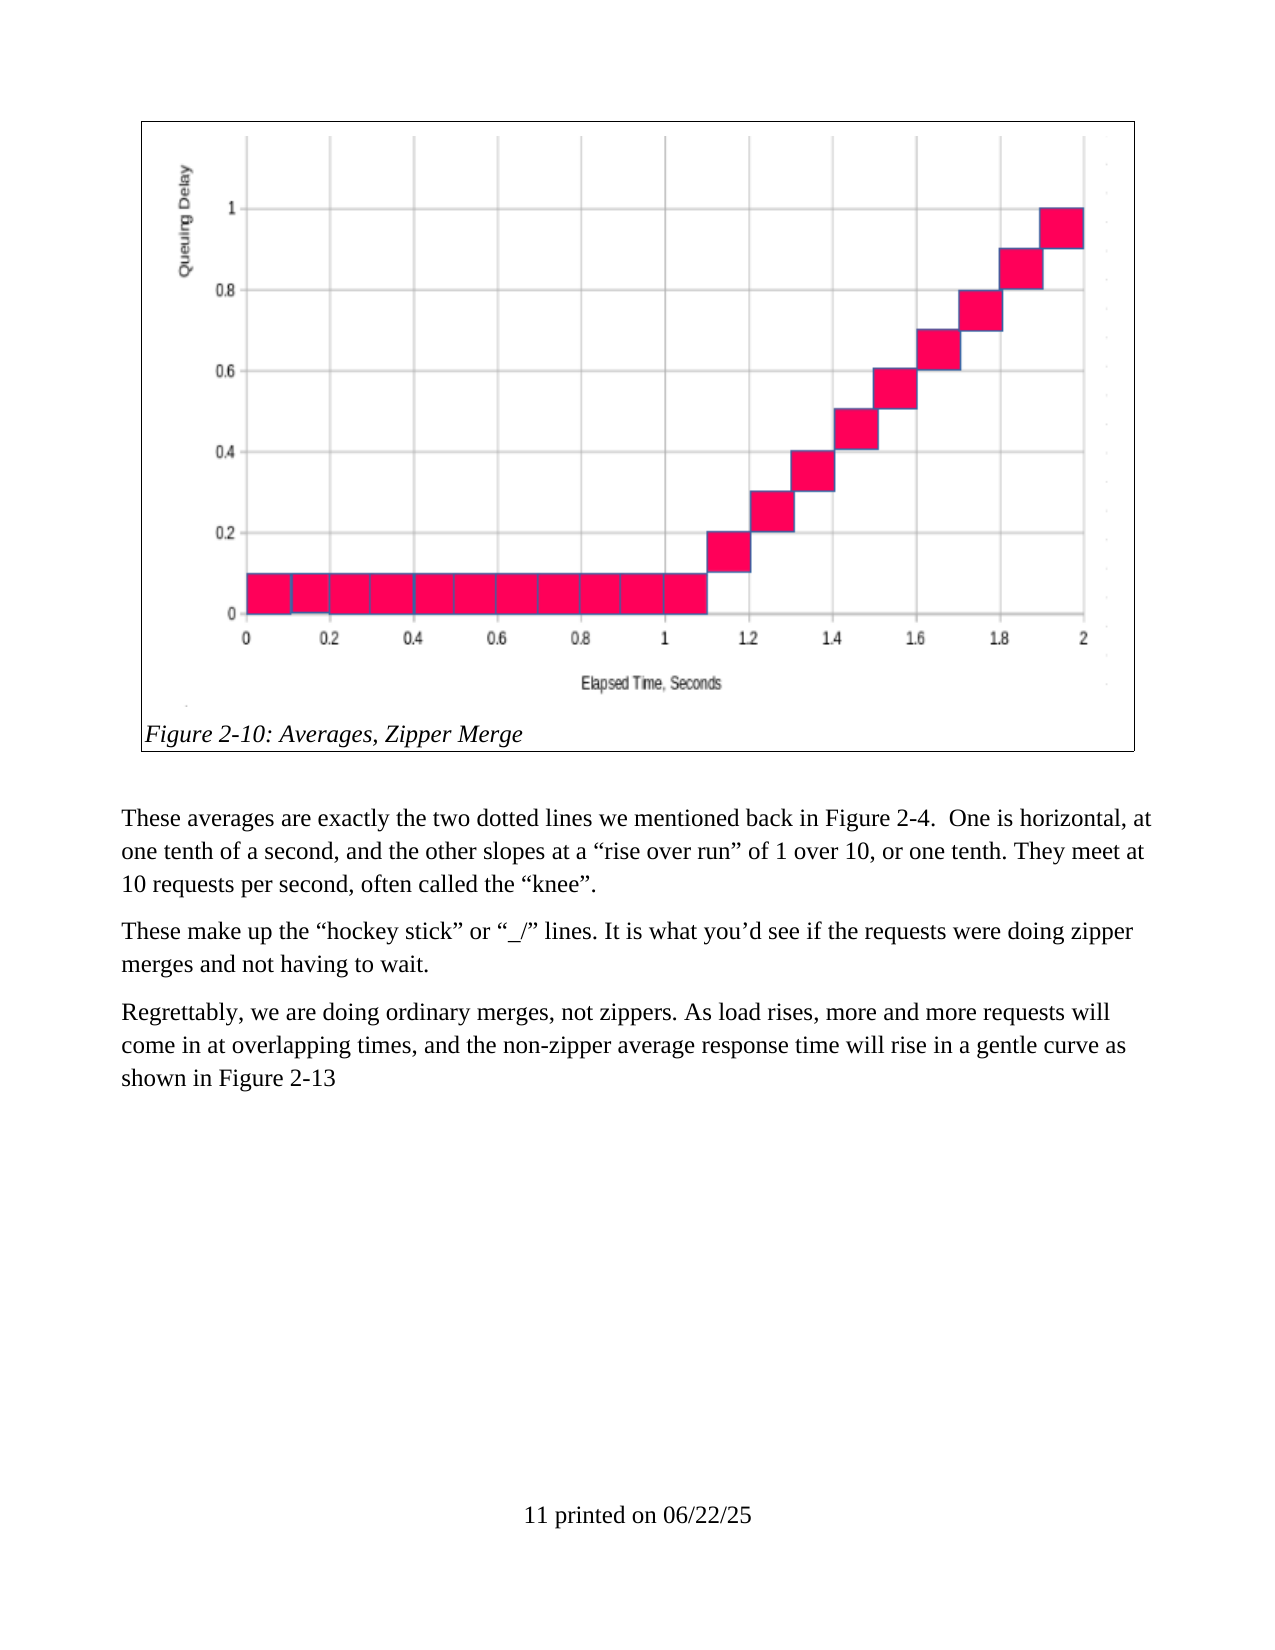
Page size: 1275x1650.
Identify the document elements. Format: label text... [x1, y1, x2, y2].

text Figure 2-10: Averages, Zipper Merge [144, 707, 1131, 748]
text These make up the “hockey stick” or “_/” lines. It is what you’d see if the requests were doing zipper merges and not having to wait. [121, 916, 1154, 978]
text These averages are exactly the two dotted lines we mentioned back in Figure 2-4. One is horizontal, at one tenth of a second, and the other slopes at a “rise over run” of 1 over 10, or one tenth. They meet at 10 requests per second, often called the “knee”. [121, 803, 1154, 898]
text Regrettably, we are doing ordinary merges, not zippers. As load rises, more and more requests will come in at overlapping times, and the non-zipper average response time will rise in a gentle curve as shown in Figure 2-13 [121, 997, 1154, 1092]
picture [144, 136, 1131, 707]
